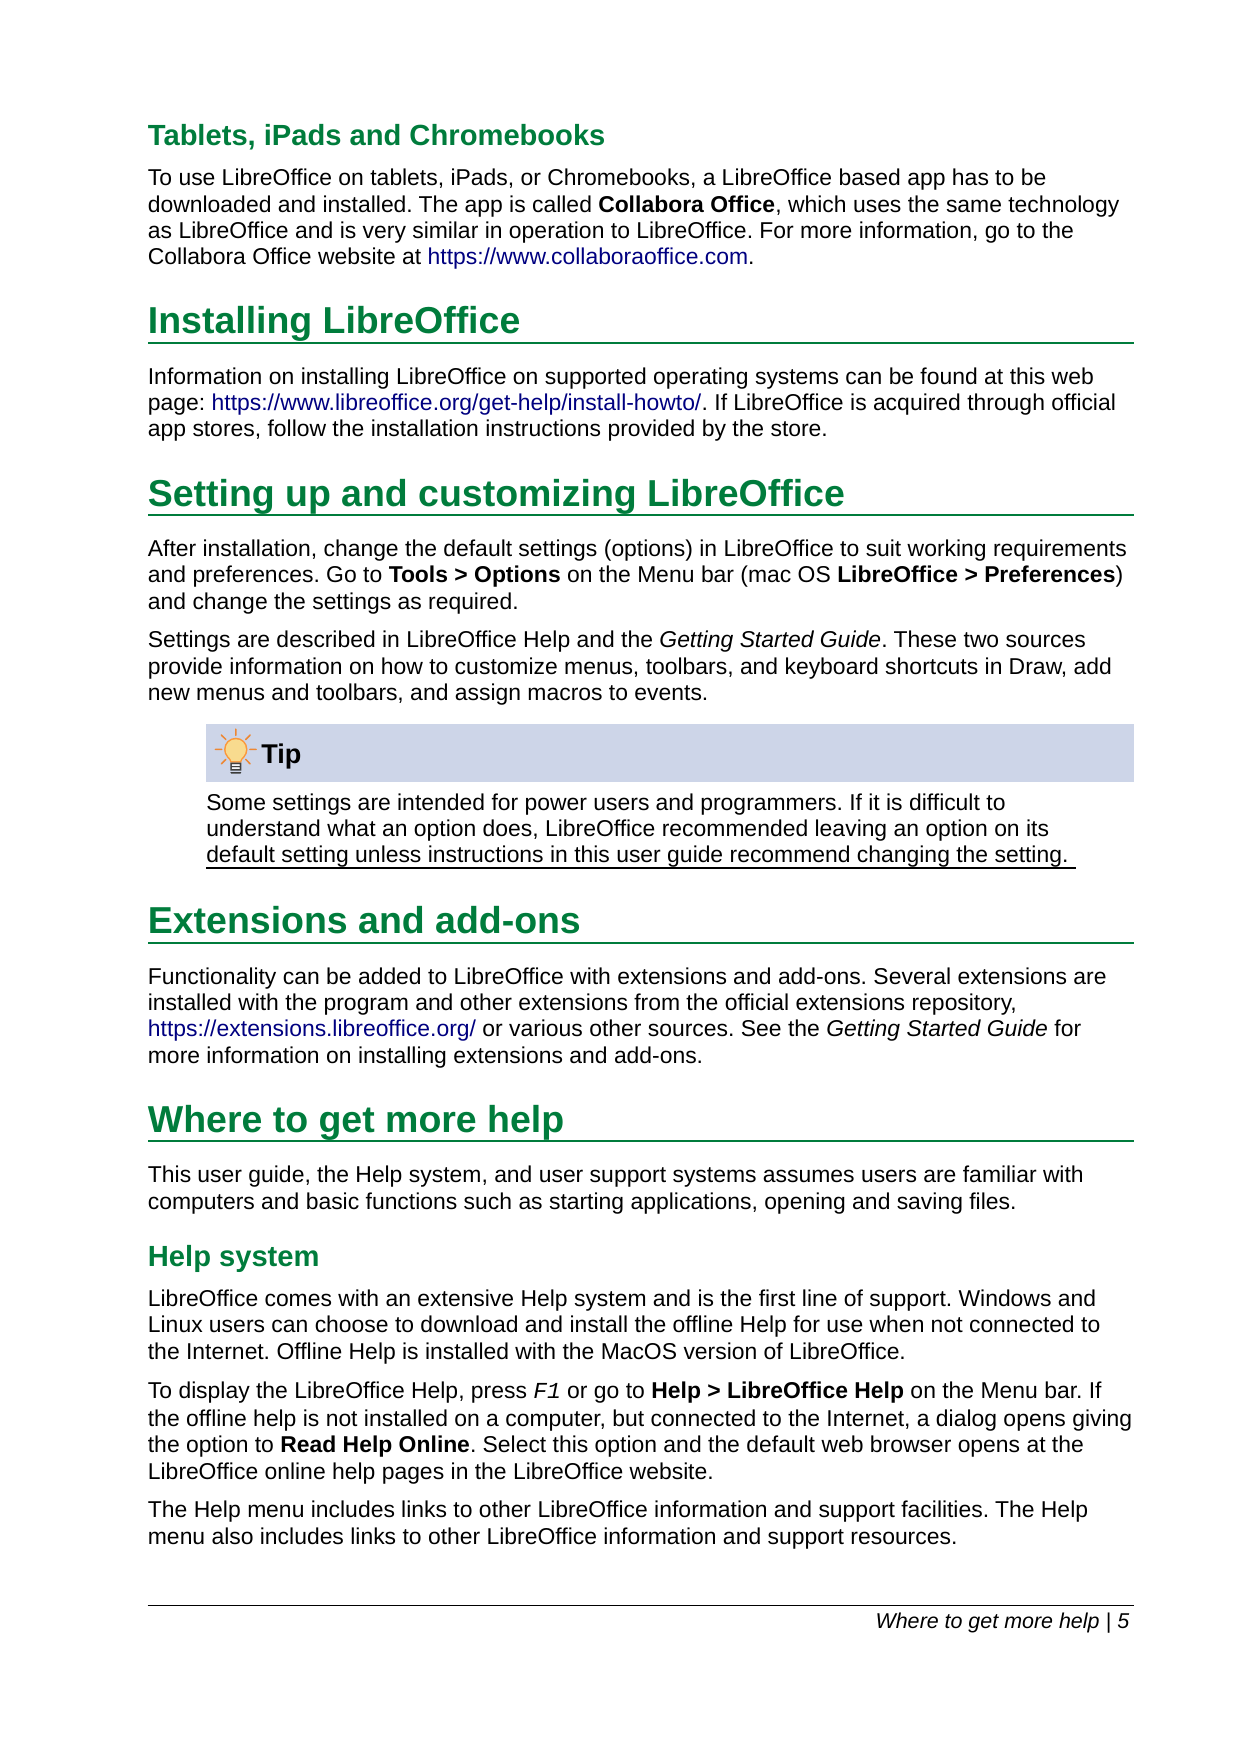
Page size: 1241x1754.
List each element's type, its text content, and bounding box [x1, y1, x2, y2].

subtitle Tip [206, 724, 1134, 782]
subtitle Setting up and customizing LibreOffice [148, 471, 1134, 514]
subtitle Where to get more help [148, 1097, 1134, 1140]
text Functionality can be added to LibreOffice with extensions and add-ons. Several extensions are installed with the program and other extensions from the official extensions repository, https://extensions.libreoffice.org/ or various other sources. See the Getting Started Guide for more information on installing extensions and add-ons. [148, 963, 1134, 1068]
text This user guide, the Help system, and user support systems assumes users are familiar with computers and basic functions such as starting applications, opening and saving files. [148, 1161, 1134, 1214]
text LibreOffice comes with an extensive Help system and is the first line of support. Windows and Linux users can choose to download and install the offline Help for use when not connected to the Internet. Offline Help is installed with the MacOS version of LibreOffice. [148, 1285, 1134, 1364]
text After installation, change the default settings (options) in LibreOffice to suit working requirements and preferences. Go to Tools > Options on the Menu bar (mac OS LibreOffice > Preferences) and change the settings as required. [148, 535, 1134, 614]
subtitle Tablets, iPads and Chromebooks [148, 118, 1134, 152]
text The Help menu includes links to other LibreOffice information and support facilities. The Help menu also includes links to other LibreOffice information and support resources. [148, 1496, 1134, 1549]
text Information on installing LibreOffice on supported operating systems can be found at this web page: https://www.libreoffice.org/get-help/install-howto/. If LibreOffice is acquired through official app stores, follow the installation instructions provided by the store. [148, 363, 1134, 442]
text Settings are described in LibreOffice Help and the Getting Started Guide. These two sources provide information on how to customize menus, toolbars, and keyboard shortcuts in Draw, add new menus and toolbars, and assign macros to events. [148, 626, 1134, 706]
subtitle Extensions and add-ons [148, 899, 1134, 942]
text To use LibreOffice on tablets, iPads, or Chromebooks, a LibreOffice based app has to be downloaded and installed. The app is called Collabora Office, which uses the same technology as LibreOffice and is very similar in operation to LibreOffice. For more information, go to the Collabora Office website at https://www.collaboraoffice.com. [148, 164, 1134, 269]
subtitle Help system [148, 1239, 1134, 1272]
subtitle Installing LibreOffice [148, 299, 1134, 342]
text Some settings are intended for power users and programmers. If it is difficult to understand what an option does, LibreOffice recommended leaving an option on its default setting unless instructions in this user guide recommend changing the setting. [206, 788, 1076, 867]
text To display the LibreOffice Help, press F1 or go to Help > LibreOffice Help on the Menu bar. If the offline help is not installed on a computer, but connected to the Internet, a dialog opens giving the option to Read Help Online. Select this option and the default web browser opens at the LibreOffice online help pages in the LibreOffice website. [148, 1377, 1134, 1484]
